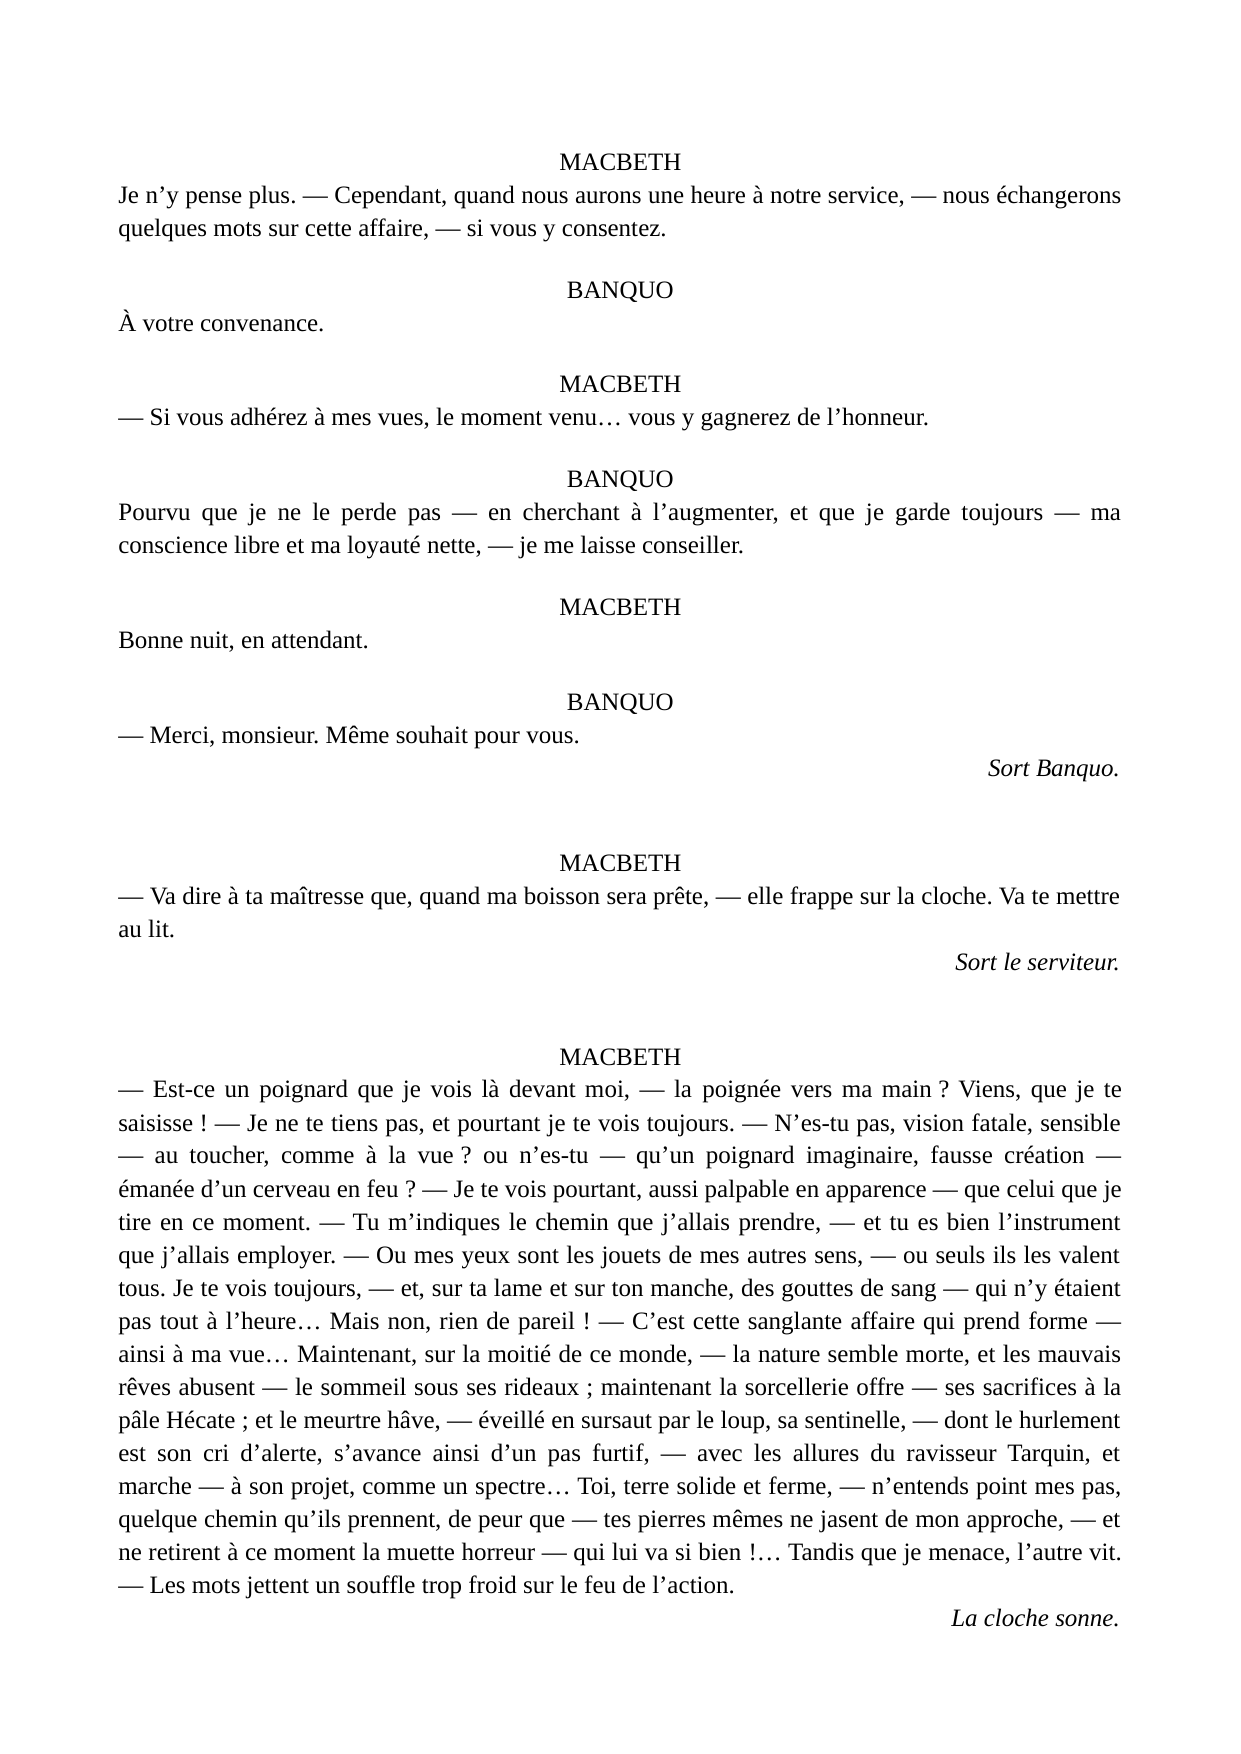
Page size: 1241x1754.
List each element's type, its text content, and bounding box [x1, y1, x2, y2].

text BANQUO [118, 275, 1122, 303]
text — Merci, monsieur. Même souhait pour vous. [118, 720, 1122, 749]
text Je n’y pense plus. — Cependant, quand nous aurons une heure à notre service, — nous échangerons quelques mots sur cette affaire, — si vous y consentez. [118, 180, 1122, 242]
text Bonne nuit, en attendant. [118, 625, 1122, 654]
text — Va dire à ta maîtresse que, quand ma boisson sera prête, — elle frappe sur la cloche. Va te mettre au lit. [118, 881, 1122, 942]
text MACBETH [118, 147, 1122, 176]
text MACBETH [118, 848, 1122, 876]
text — Est-ce un poignard que je vois là devant moi, — la poignée vers ma main ? Viens, que je te saisisse ! — Je ne te tiens pas, et pourtant je te vois toujours. — N’es-tu pas, vision fatale, sensible — au toucher, comme à la vue ? ou n’es-tu — qu’un poignard imaginaire, fausse création — émanée d’un cerveau en feu ? — Je te vois pourtant, aussi palpable en apparence — que celui que je tire en ce moment. — Tu m’indiques le chemin que j’allais prendre, — et tu es bien l’instrument que j’allais employer. — Ou mes yeux sont les jouets de mes autres sens, — ou seuls ils les valent tous. Je te vois toujours, — et, sur ta lame et sur ton manche, des gouttes de sang — qui n’y étaient pas tout à l’heure… Mais non, rien de pareil ! — C’est cette sanglante affaire qui prend forme — ainsi à ma vue… Maintenant, sur la moitié de ce monde, — la nature semble morte, et les mauvais rêves abusent — le sommeil sous ses rideaux ; maintenant la sorcellerie offre — ses sacrifices à la pâle Hécate ; et le meurtre hâve, — éveillé en sursaut par le loup, sa sentinelle, — dont le hurlement est son cri d’alerte, s’avance ainsi d’un pas furtif, — avec les allures du ravisseur Tarquin, et marche — à son projet, comme un spectre… Toi, terre solide et ferme, — n’entends point mes pas, quelque chemin qu’ils prennent, de peur que — tes pierres mêmes ne jasent de mon approche, — et ne retirent à ce moment la muette horreur — qui lui va si bien !… Tandis que je menace, l’autre vit. — Les mots jettent un souffle trop froid sur le feu de l’action. [118, 1074, 1122, 1599]
text MACBETH [118, 369, 1122, 398]
text Sort le serviteur. [118, 947, 1122, 976]
text La cloche sonne. [118, 1603, 1122, 1632]
text À votre convenance. [118, 308, 1122, 336]
text BANQUO [118, 687, 1122, 716]
text MACBETH [118, 1042, 1122, 1070]
text Sort Banquo. [118, 753, 1122, 782]
text MACBETH [118, 592, 1122, 621]
text BANQUO [118, 464, 1122, 493]
text Pourvu que je ne le perde pas — en cherchant à l’augmenter, et que je garde toujours — ma conscience libre et ma loyauté nette, — je me laisse conseiller. [118, 497, 1122, 559]
text — Si vous adhérez à mes vues, le moment venu… vous y gagnerez de l’honneur. [118, 402, 1122, 431]
